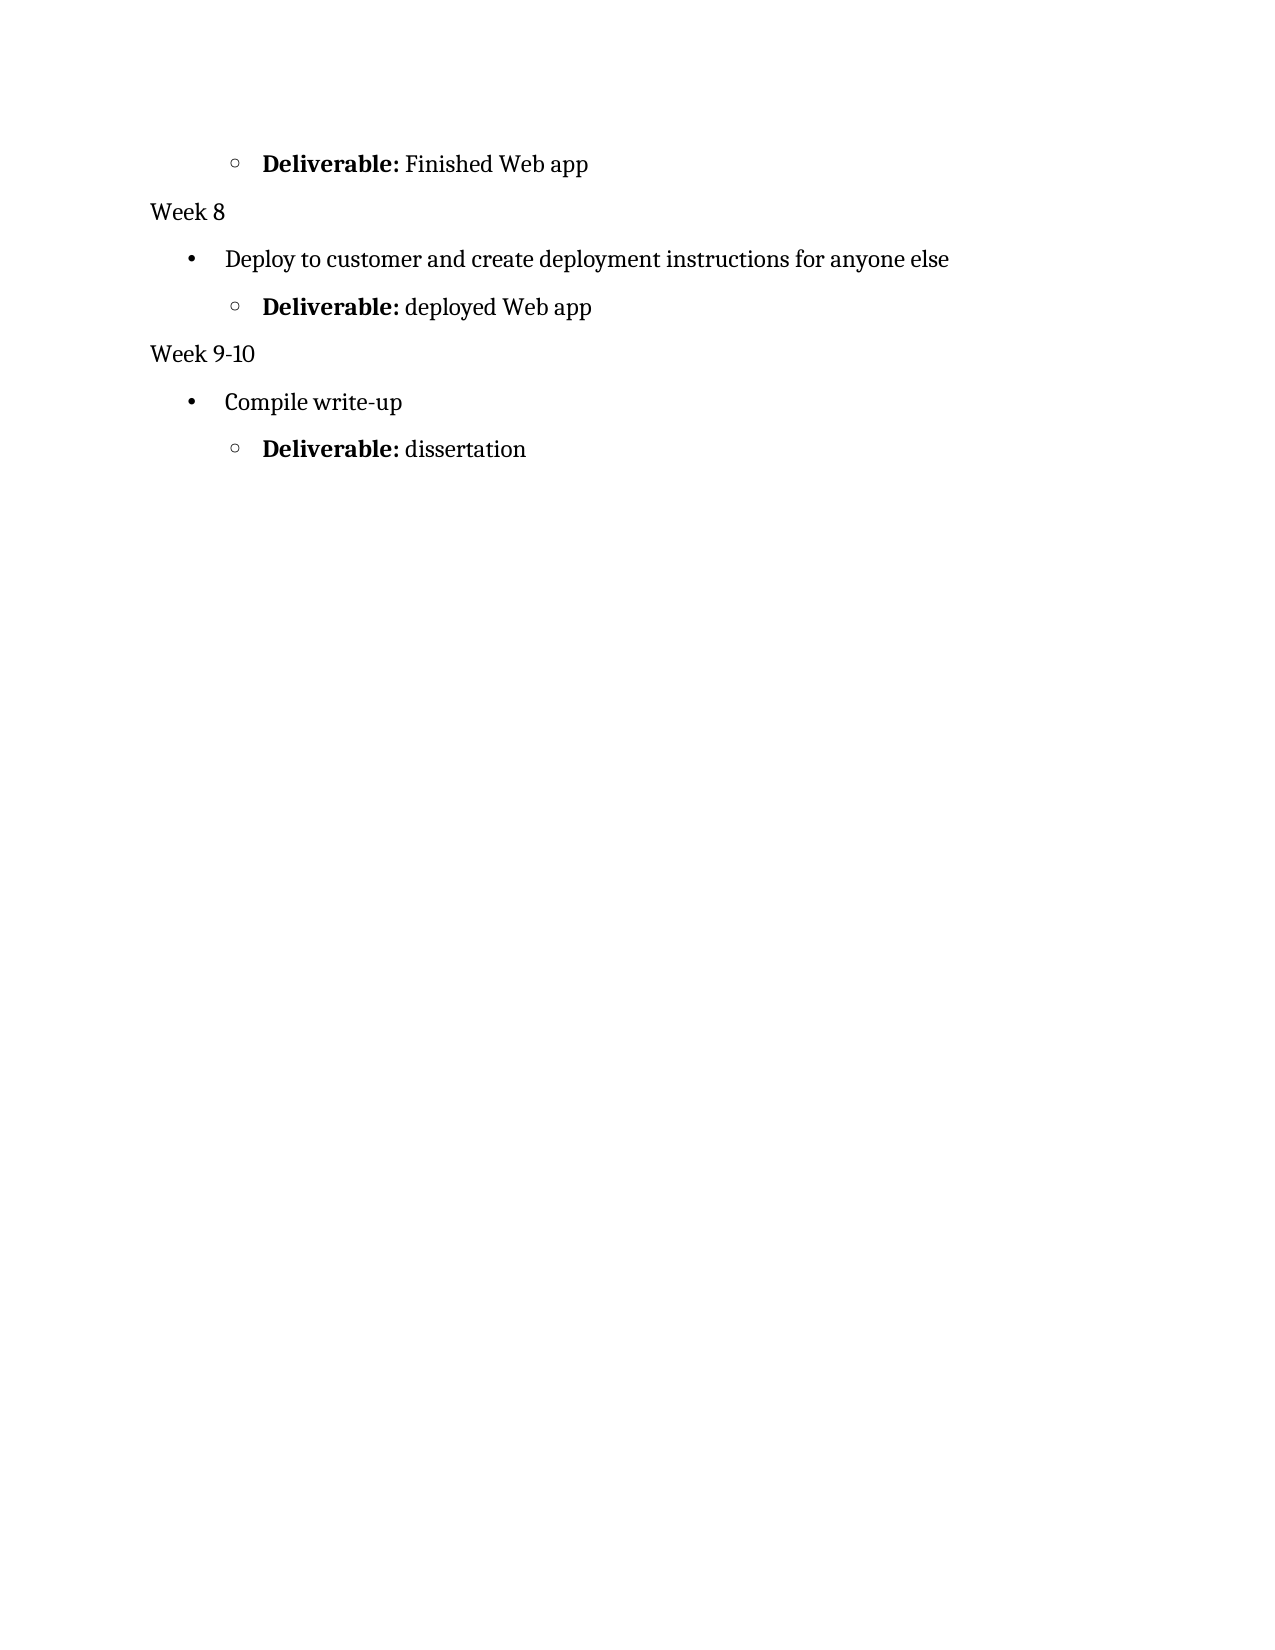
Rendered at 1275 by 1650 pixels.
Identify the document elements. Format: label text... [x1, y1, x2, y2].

list Compile write-up [187, 387, 1125, 416]
text Week 9-10 [150, 340, 1125, 369]
list Deploy to customer and create deployment instructions for anyone else [187, 245, 1125, 274]
list Deliverable: Finished Web app [225, 150, 1125, 179]
text Week 8 [150, 197, 1125, 226]
list Deliverable: dissertation [225, 435, 1125, 464]
list Deliverable: deployed Web app [225, 292, 1125, 321]
